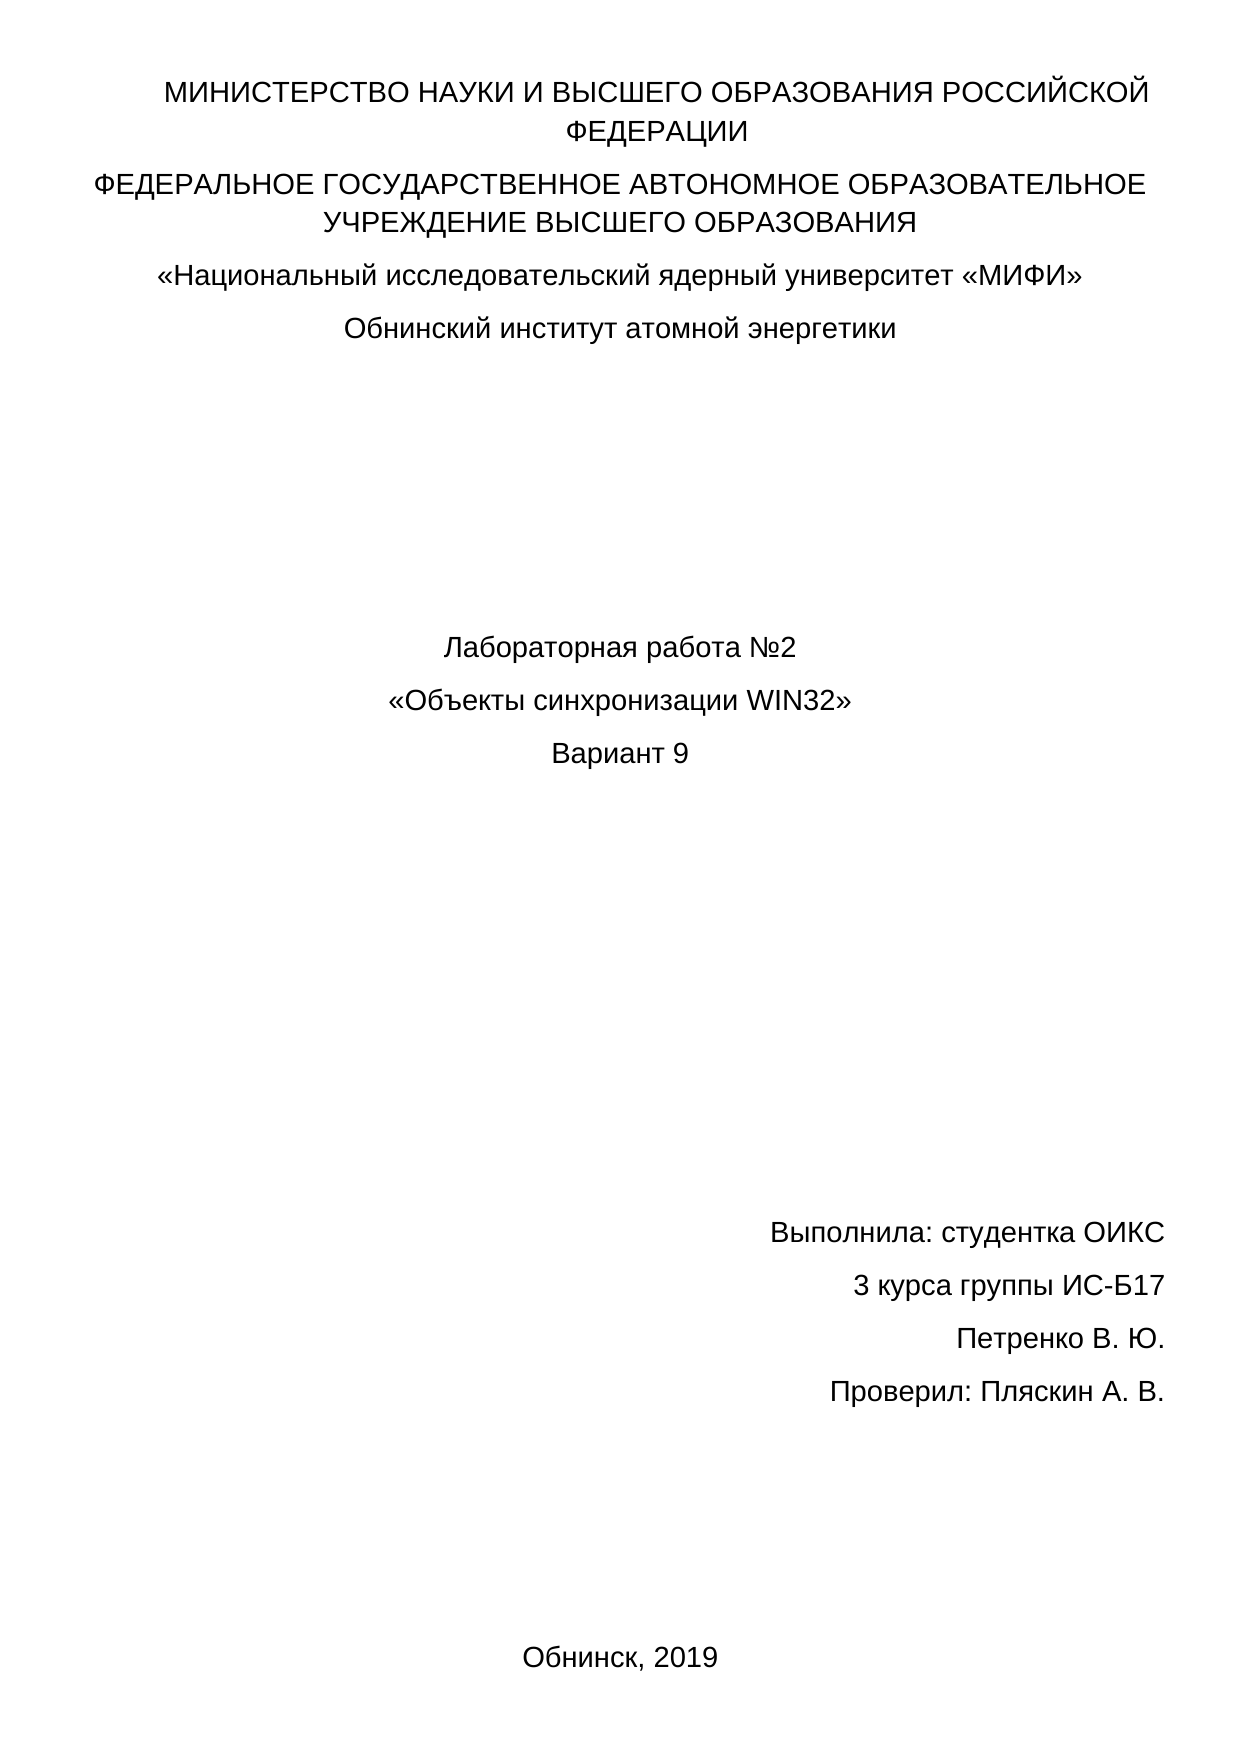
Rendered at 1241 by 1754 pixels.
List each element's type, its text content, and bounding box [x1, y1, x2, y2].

text Обнинск, 2019 [75, 1639, 1165, 1673]
text Лабораторная работа №2 [75, 630, 1165, 664]
text 3 курса группы ИС-Б17 [75, 1268, 1165, 1301]
text Петренко В. Ю. [75, 1321, 1165, 1354]
text «Объекты синхронизации WIN32» [75, 683, 1165, 717]
text МИНИСТЕРСТВО НАУКИ И ВЫСШЕГО ОБРАЗОВАНИЯ РОССИЙСКОЙ ФЕДЕРАЦИИ [149, 75, 1165, 147]
text «Национальный исследовательский ядерный университет «МИФИ» [75, 258, 1165, 292]
text ФЕДЕРАЛЬНОЕ ГОСУДАРСТВЕННОЕ АВТОНОМНОЕ ОБРАЗОВАТЕЛЬНОЕ УЧРЕЖДЕНИЕ ВЫСШЕГО ОБРАЗОВАНИЯ [75, 167, 1165, 239]
text Вариант 9 [75, 736, 1165, 770]
text Проверил: Пляскин А. В. [75, 1374, 1165, 1407]
text Выполнила: студентка ОИКС [75, 1214, 1165, 1248]
text Обнинский институт атомной энергетики [75, 311, 1165, 345]
